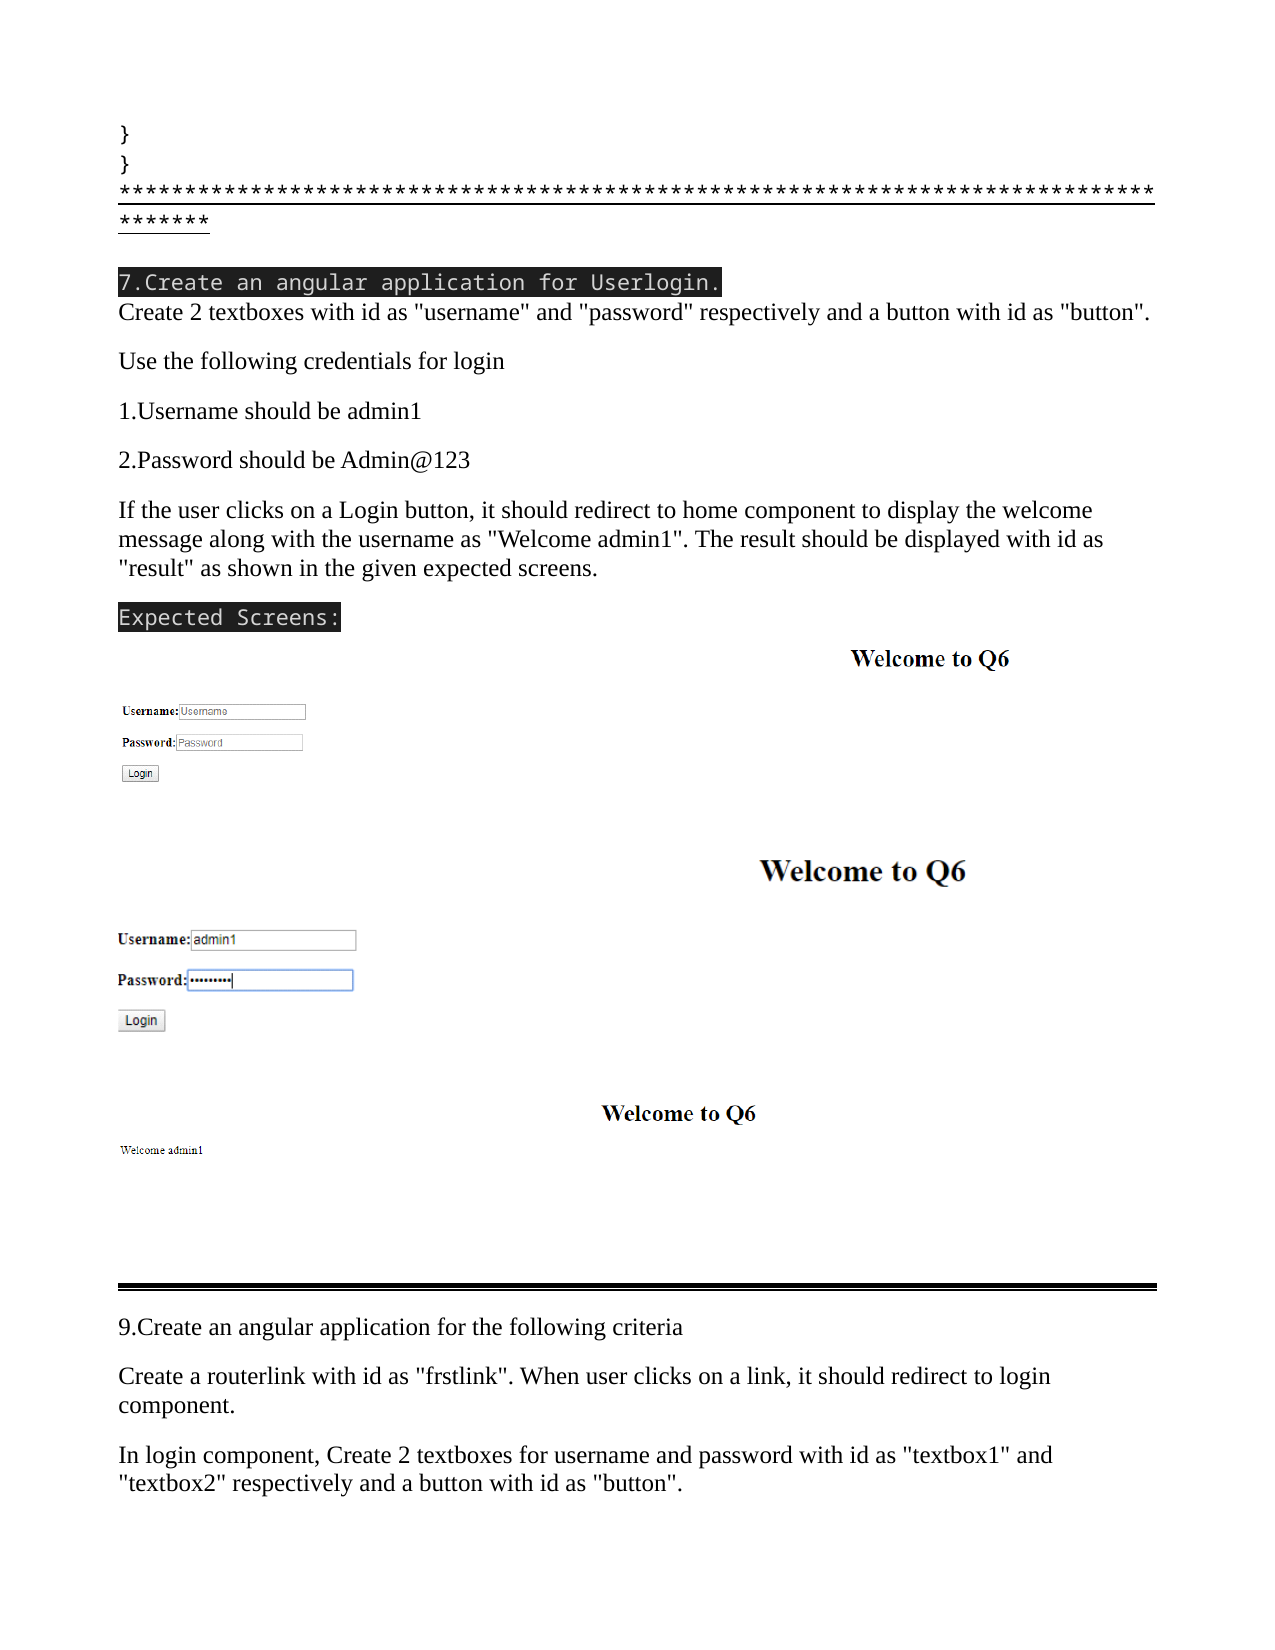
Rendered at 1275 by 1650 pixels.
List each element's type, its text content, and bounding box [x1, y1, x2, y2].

text In login component, Create 2 textboxes for username and password with id as "textbox1" and "textbox2" respectively and a button with id as "button". [118, 1440, 1157, 1497]
text 2.Password should be Admin@123 [118, 446, 1157, 474]
text } [118, 118, 1157, 148]
picture [118, 632, 1018, 1196]
text 7.Create an angular application for Userlogin. [118, 267, 1157, 297]
text ************************************************************************************** [118, 178, 1157, 237]
text } [118, 148, 1157, 178]
text 9.Create an angular application for the following criteria [118, 1312, 1157, 1341]
text Use the following credentials for login [118, 346, 1157, 375]
text Create a routerlink with id as "frstlink". When user clicks on a link, it should redirect to login component. [118, 1361, 1157, 1419]
text Create 2 textboxes with id as "username" and "password" respectively and a button with id as "button". [118, 297, 1157, 326]
text Expected Screens: [118, 602, 1157, 632]
text 1.Username should be admin1 [118, 396, 1157, 425]
text If the user clicks on a Login button, it should redirect to home component to display the welcome message along with the username as "Welcome admin1". The result should be displayed with id as "result" as shown in the given expected screens. [118, 495, 1157, 581]
